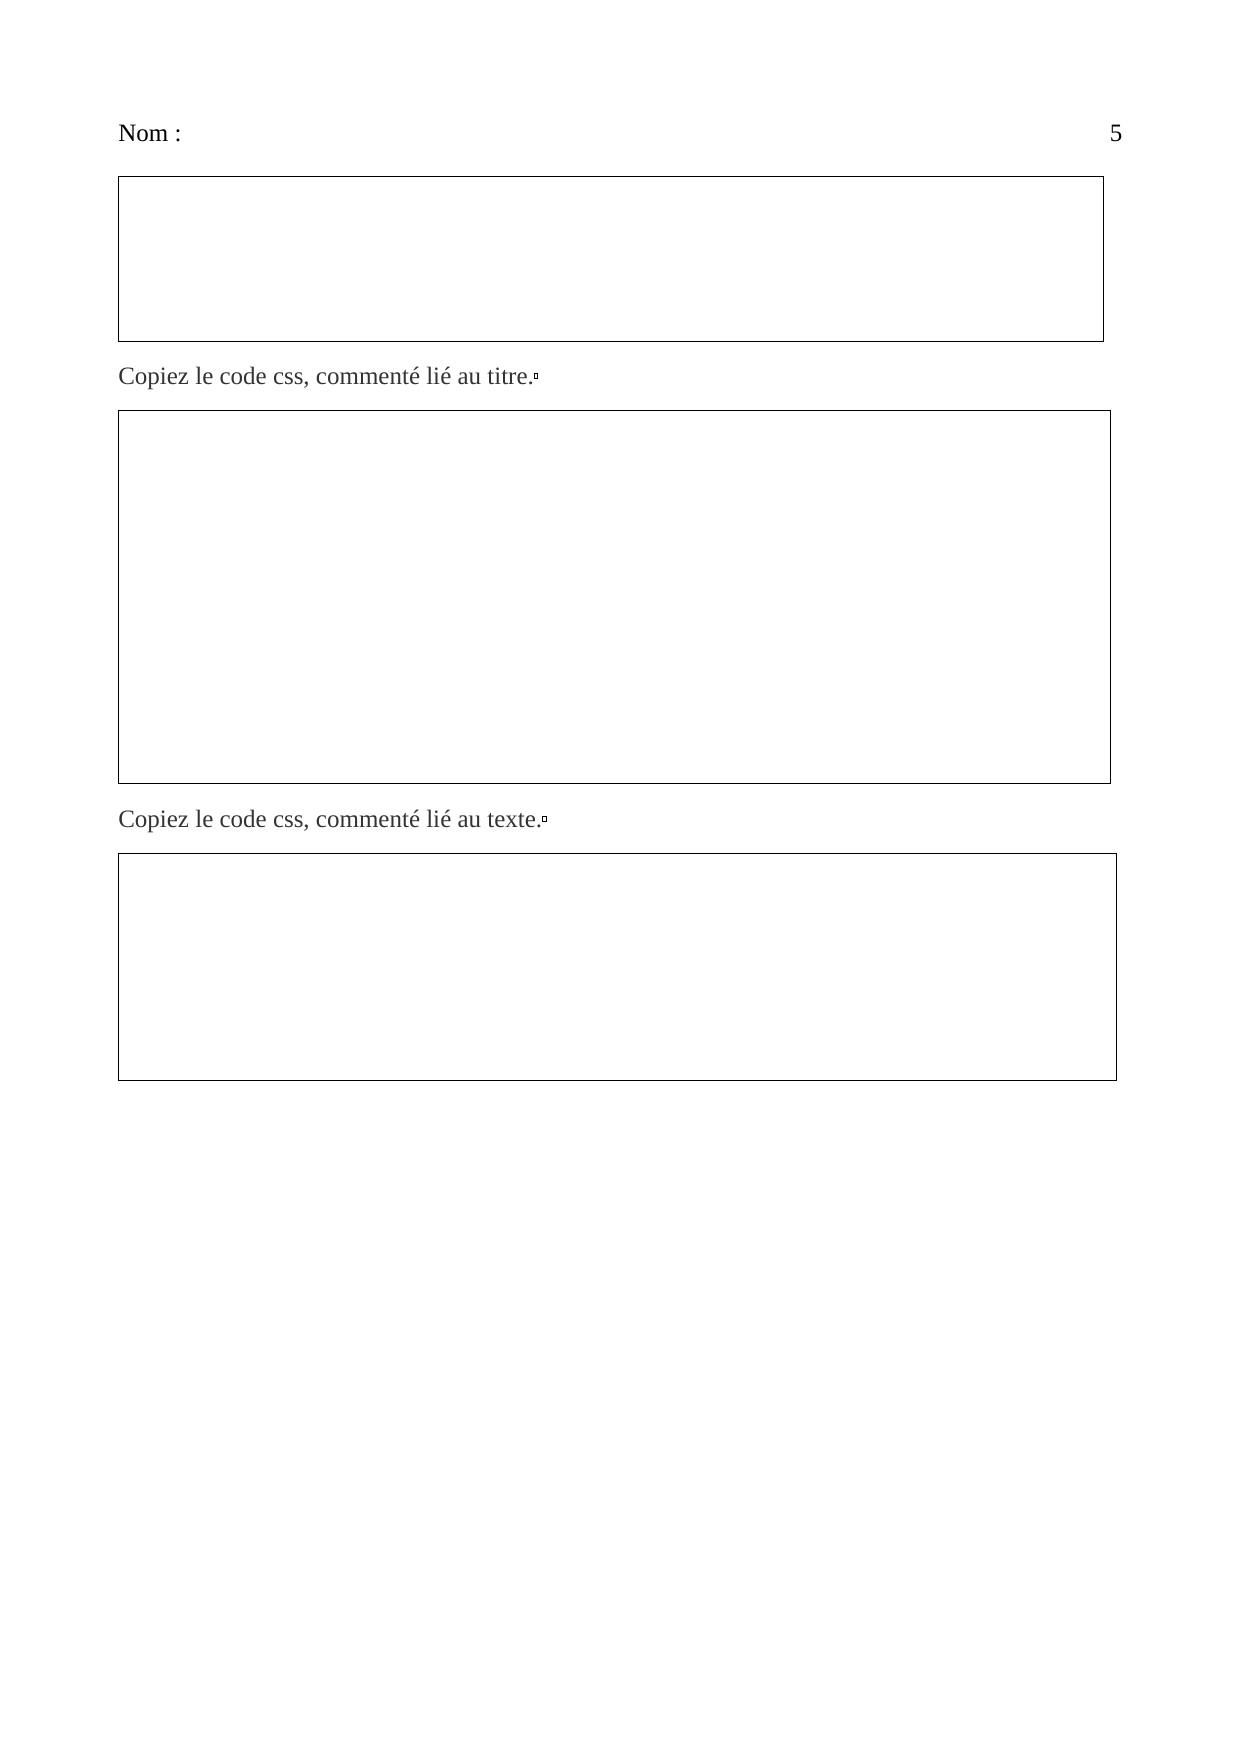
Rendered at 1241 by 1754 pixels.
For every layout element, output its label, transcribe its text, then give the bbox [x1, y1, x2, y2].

text Copiez le code css, commenté lié au titre. [118, 361, 1122, 390]
text Copiez le code css, commenté lié au texte. [118, 804, 1122, 833]
